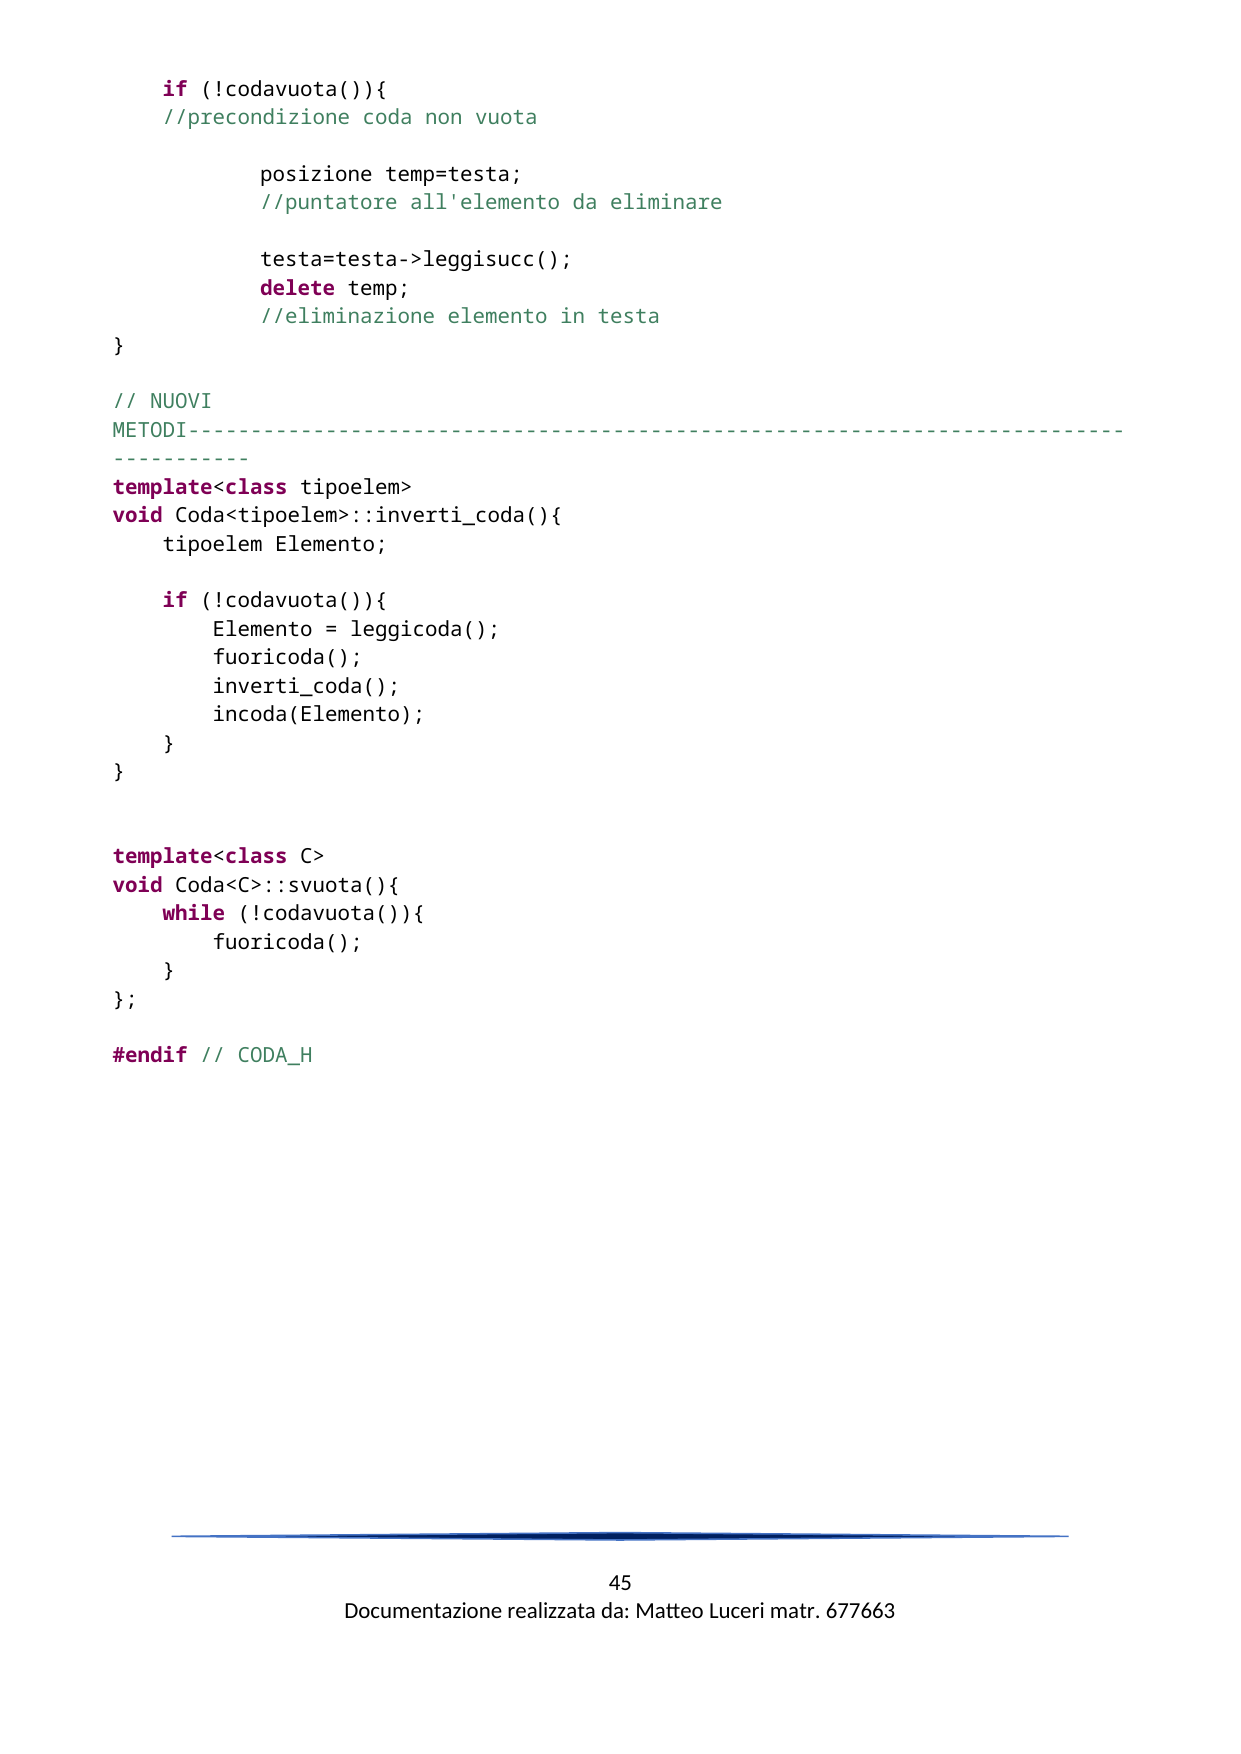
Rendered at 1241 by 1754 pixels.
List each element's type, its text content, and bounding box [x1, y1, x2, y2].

text void Coda<C>::svuota(){ [112, 870, 1128, 898]
text } [112, 330, 1128, 358]
text } [112, 955, 1128, 984]
text testa=testa->leggisucc(); [112, 244, 1128, 273]
text while (!codavuota()){ [112, 898, 1128, 927]
text Elemento = leggicoda(); [112, 614, 1128, 642]
text delete temp; [112, 273, 1128, 301]
text //puntatore all'elemento da eliminare [112, 187, 1128, 216]
text fuoricoda(); [112, 642, 1128, 671]
text inverti_coda(); [112, 671, 1128, 699]
text void Coda<tipoelem>::inverti_coda(){ [112, 500, 1128, 529]
text tipoelem Elemento; [112, 529, 1128, 557]
text if (!codavuota()){ [112, 74, 1128, 102]
text } [112, 756, 1128, 785]
text if (!codavuota()){ [112, 586, 1128, 614]
text }; [112, 984, 1128, 1012]
text fuoricoda(); [112, 927, 1128, 955]
text //eliminazione elemento in testa [112, 301, 1128, 330]
text } [112, 728, 1128, 756]
text //precondizione coda non vuota [112, 102, 1128, 131]
text template<class C> [112, 842, 1128, 870]
text template<class tipoelem> [112, 472, 1128, 500]
text // NUOVI METODI-------------------------------------------------------------------------------------- [112, 387, 1128, 472]
text incoda(Elemento); [112, 699, 1128, 728]
text #endif // CODA_H [112, 1041, 1128, 1069]
text posizione temp=testa; [112, 159, 1128, 187]
